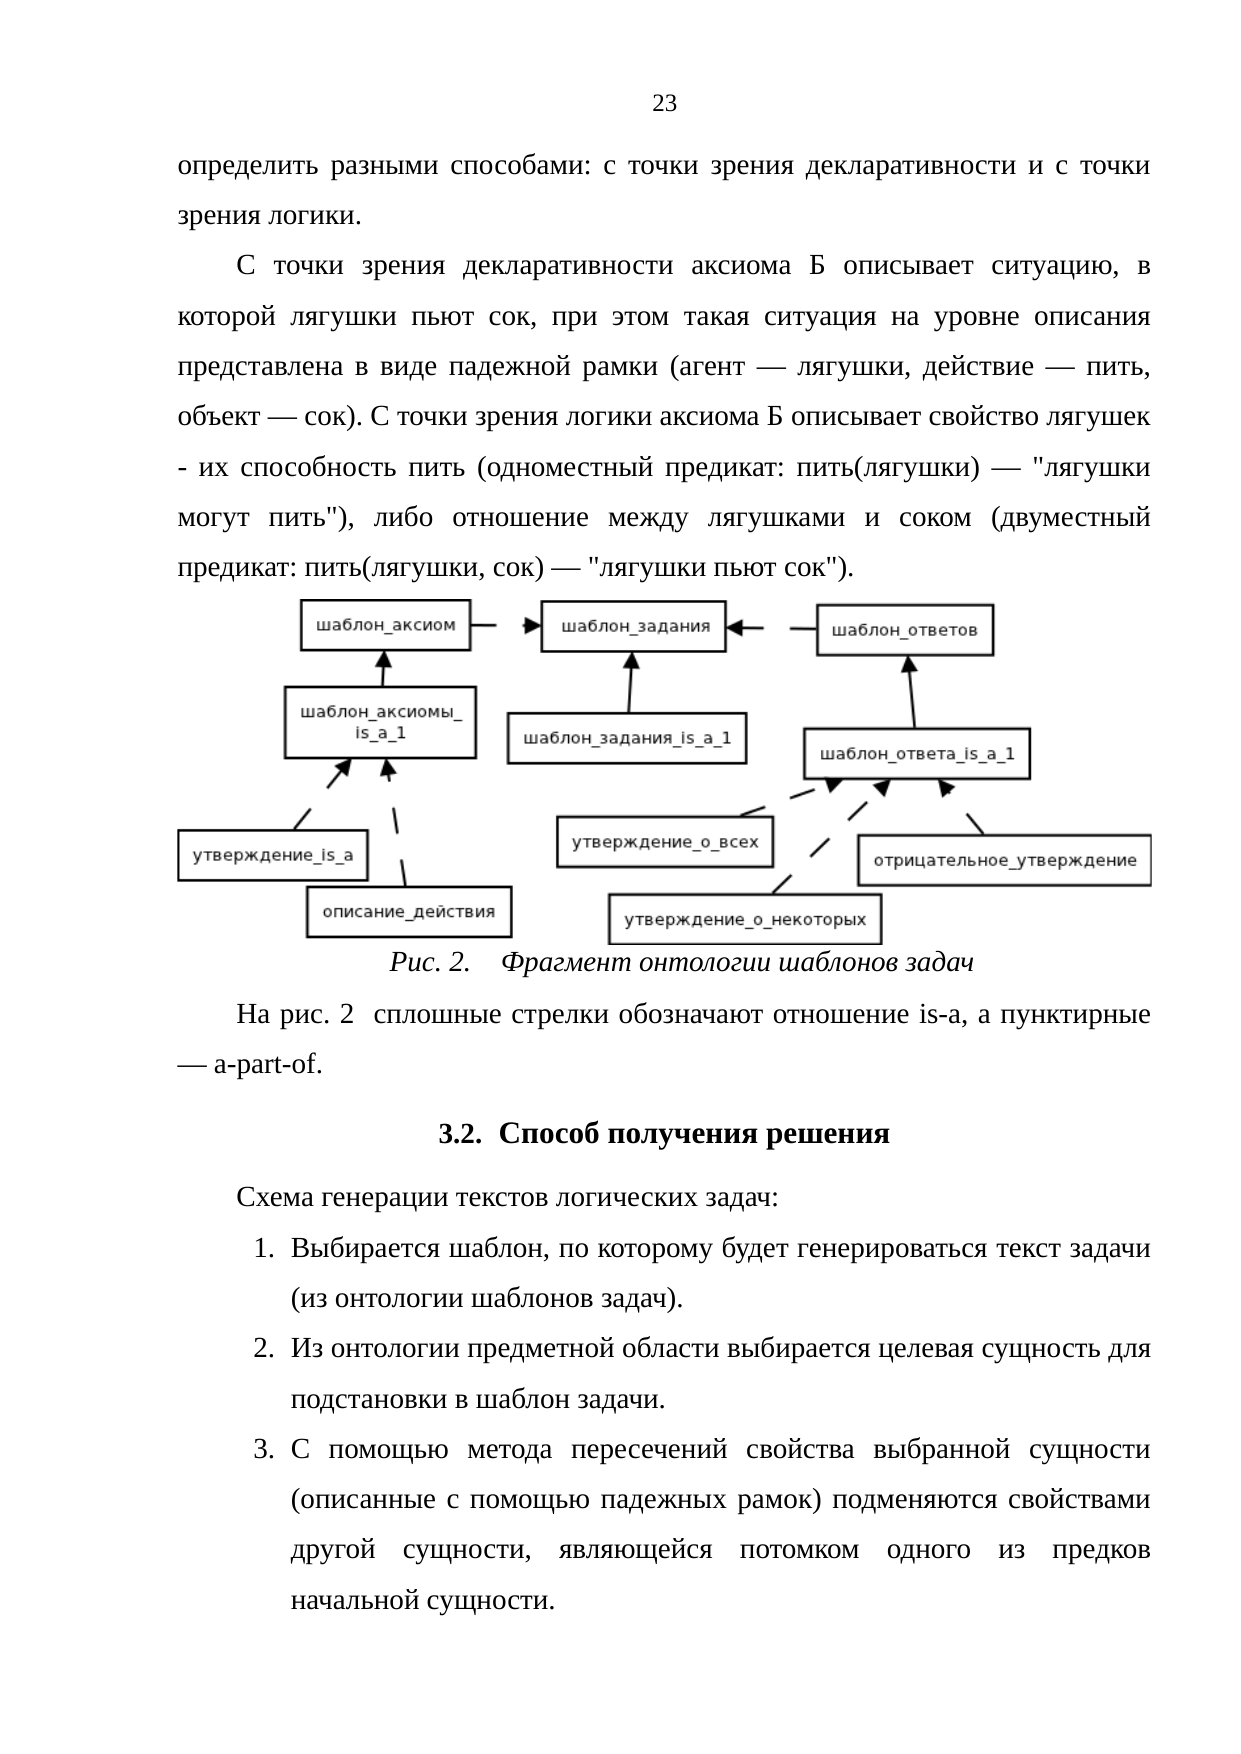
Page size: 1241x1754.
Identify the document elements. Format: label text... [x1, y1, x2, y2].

text На рис. 2 сплошные стрелки обозначают отношение is-a, а пунктирные — a-part-of. [177, 996, 1152, 1079]
list Из онтологии предметной области выбирается целевая сущность для подстановки в шаблон задачи. [253, 1330, 1152, 1414]
subtitle Способ получения решения [177, 1114, 1152, 1150]
list С помощью метода пересечений свойства выбранной сущности (описанные с помощью падежных рамок) подменяются свойствами другой сущности, являющейся потомком одного из предков начальной сущности. [253, 1431, 1152, 1616]
text определить разными способами: с точки зрения декларативности и с точки зрения логики. [177, 147, 1152, 231]
list Выбирается шаблон, по которому будет генерироваться текст задачи (из онтологии шаблонов задач). [253, 1230, 1152, 1314]
text С точки зрения декларативности аксиома Б описывает ситуацию, в которой лягушки пьют сок, при этом такая ситуация на уровне описания представлена в виде падежной рамки (агент — лягушки, действие — пить, объект — сок). С точки зрения логики аксиома Б описывает свойство лягушек - их способность пить (одноместный предикат: пить(лягушки) — "лягушки могут пить"), либо отношение между лягушками и соком (двуместный предикат: пить(лягушки, сок) — "лягушки пьют сок"). [177, 247, 1152, 583]
picture [177, 599, 1152, 945]
list Фрагмент онтологии шаблонов задач [215, 945, 1152, 978]
text Схема генерации текстов логических задач: [177, 1179, 1152, 1213]
